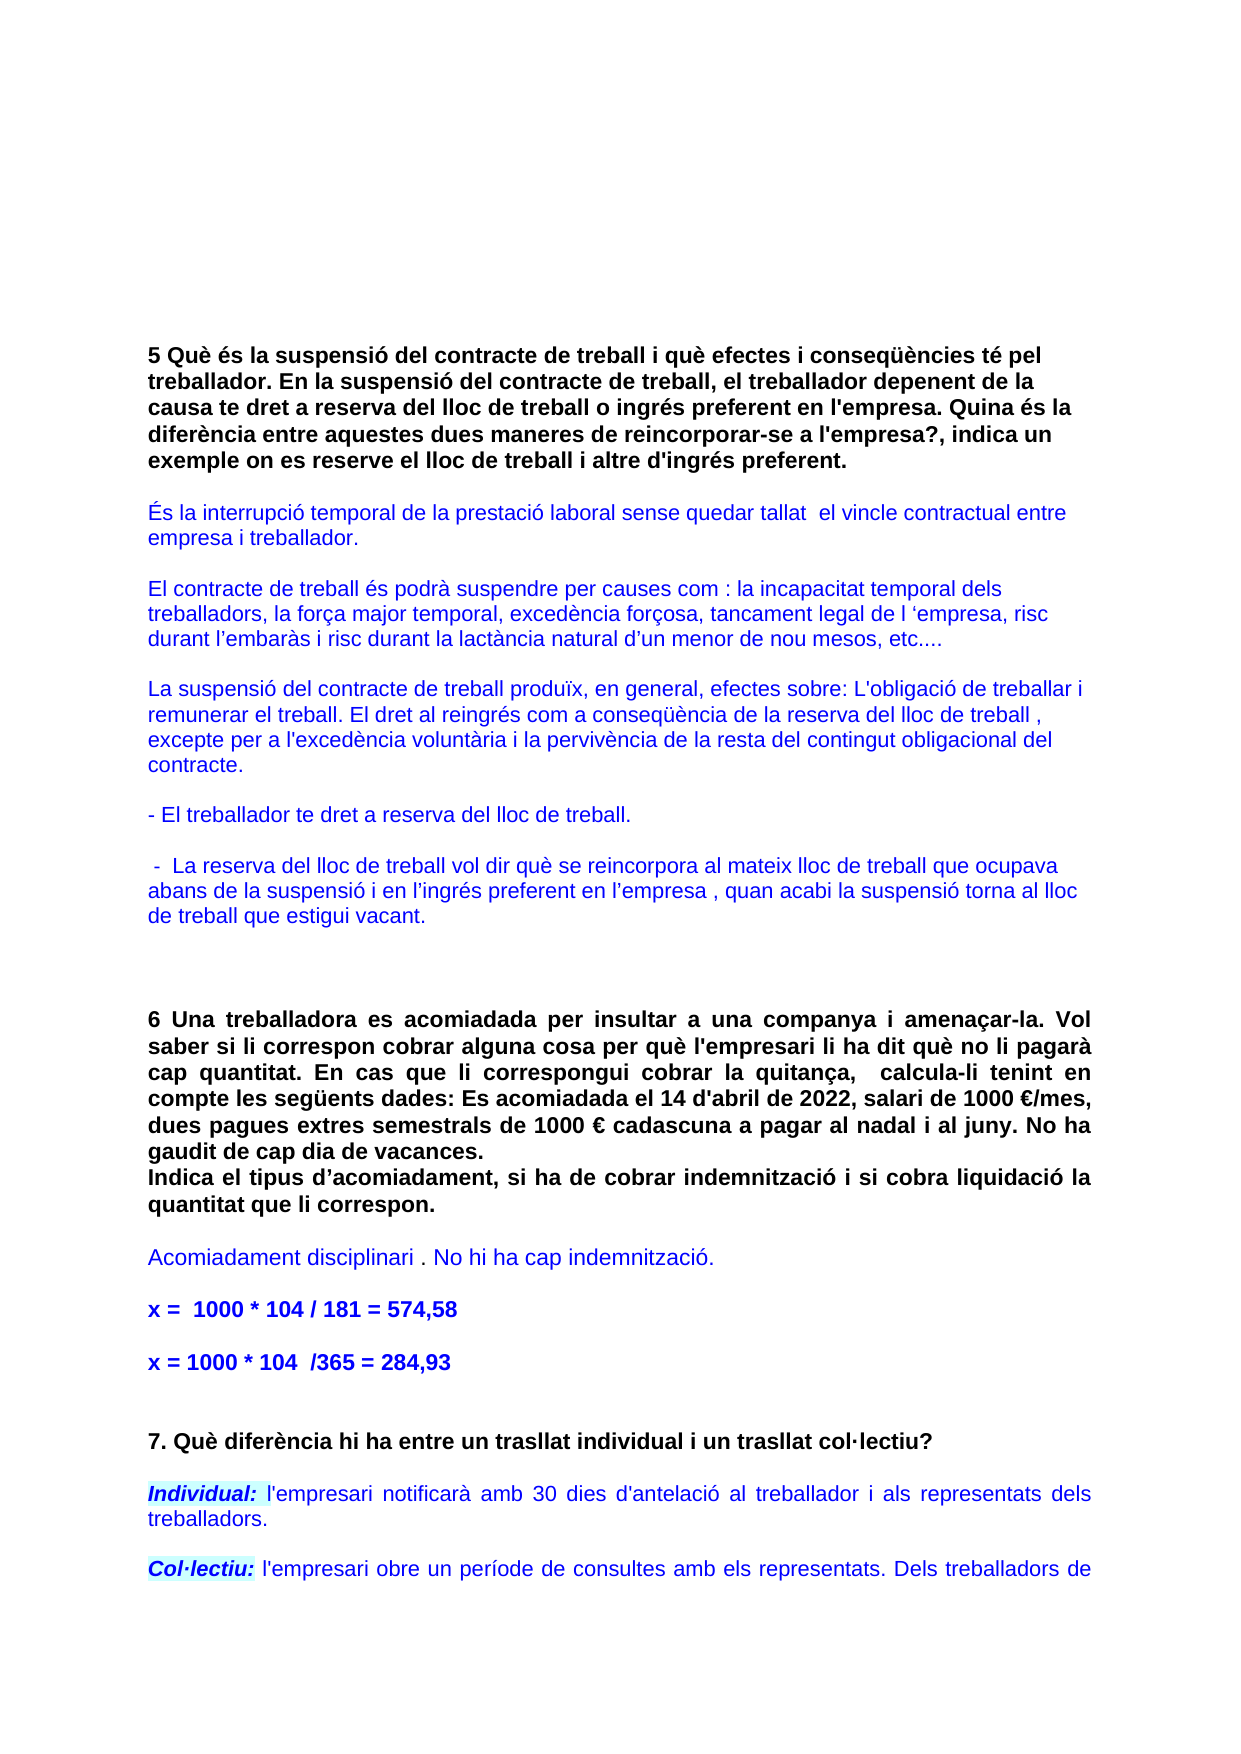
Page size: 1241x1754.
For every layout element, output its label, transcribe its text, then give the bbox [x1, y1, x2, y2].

text 6 Una treballadora es acomiadada per insultar a una companya i amenaçar-la. Vol saber si li correspon cobrar alguna cosa per què l'empresari li ha dit què no li pagarà cap quantitat. En cas que li correspongui cobrar la quitança, calcula-li tenint en compte les següents dades: Es acomiadada el 14 d'abril de 2022, salari de 1000 €/mes, dues pagues extres semestrals de 1000 € cadascuna a pagar al nadal i al juny. No ha gaudit de cap dia de vacances. [148, 1006, 1092, 1164]
text 7. Què diferència hi ha entre un trasllat individual i un trasllat col·lectiu? [148, 1428, 1092, 1454]
text Acomiadament disciplinari . No hi ha cap indemnització. [148, 1243, 1092, 1270]
text Indica el tipus d’acomiadament, si ha de cobrar indemnització i si cobra liquidació la quantitat que li correspon. [148, 1164, 1092, 1217]
text 5 Què és la suspensió del contracte de treball i què efectes i conseqüències té pel treballador. En la suspensió del contracte de treball, el treballador depenent de la causa te dret a reserva del lloc de treball o ingrés preferent en l'empresa. Quina és la diferència entre aquestes dues maneres de reincorporar-se a l'empresa?, indica un exemple on es reserve el lloc de treball i altre d'ingrés preferent. [148, 342, 1092, 473]
text És la interrupció temporal de la prestació laboral sense quedar tallat el vincle contractual entre empresa i treballador. [148, 500, 1092, 550]
text - El treballador te dret a reserva del lloc de treball. [148, 802, 1092, 827]
text Individual: l'empresari notificarà amb 30 dies d'antelació al treballador i als representats dels treballadors. [148, 1481, 1092, 1531]
text El contracte de treball és podrà suspendre per causes com : la incapacitat temporal dels treballadors, la força major temporal, excedència forçosa, tancament legal de l ‘empresa, risc durant l’embaràs i risc durant la lactància natural d’un menor de nou mesos, etc.... [148, 575, 1092, 651]
text Col·lectiu: l'empresari obre un període de consultes amb els representats. Dels treballadors de [148, 1556, 1092, 1581]
text La suspensió del contracte de treball produïx, en general, efectes sobre: L'obligació de treballar i remunerar el treball. El dret al reingrés com a conseqüència de la reserva del lloc de treball , excepte per a l'excedència voluntària i la pervivència de la resta del contingut obligacional del contracte. [148, 676, 1092, 777]
text x = 1000 * 104 / 181 = 574,58 [148, 1296, 1092, 1322]
text - La reserva del lloc de treball vol dir què se reincorpora al mateix lloc de treball que ocupava abans de la suspensió i en l’ingrés preferent en l’empresa , quan acabi la suspensió torna al lloc de treball que estigui vacant. [148, 853, 1092, 928]
text x = 1000 * 104 /365 = 284,93 [148, 1349, 1092, 1375]
